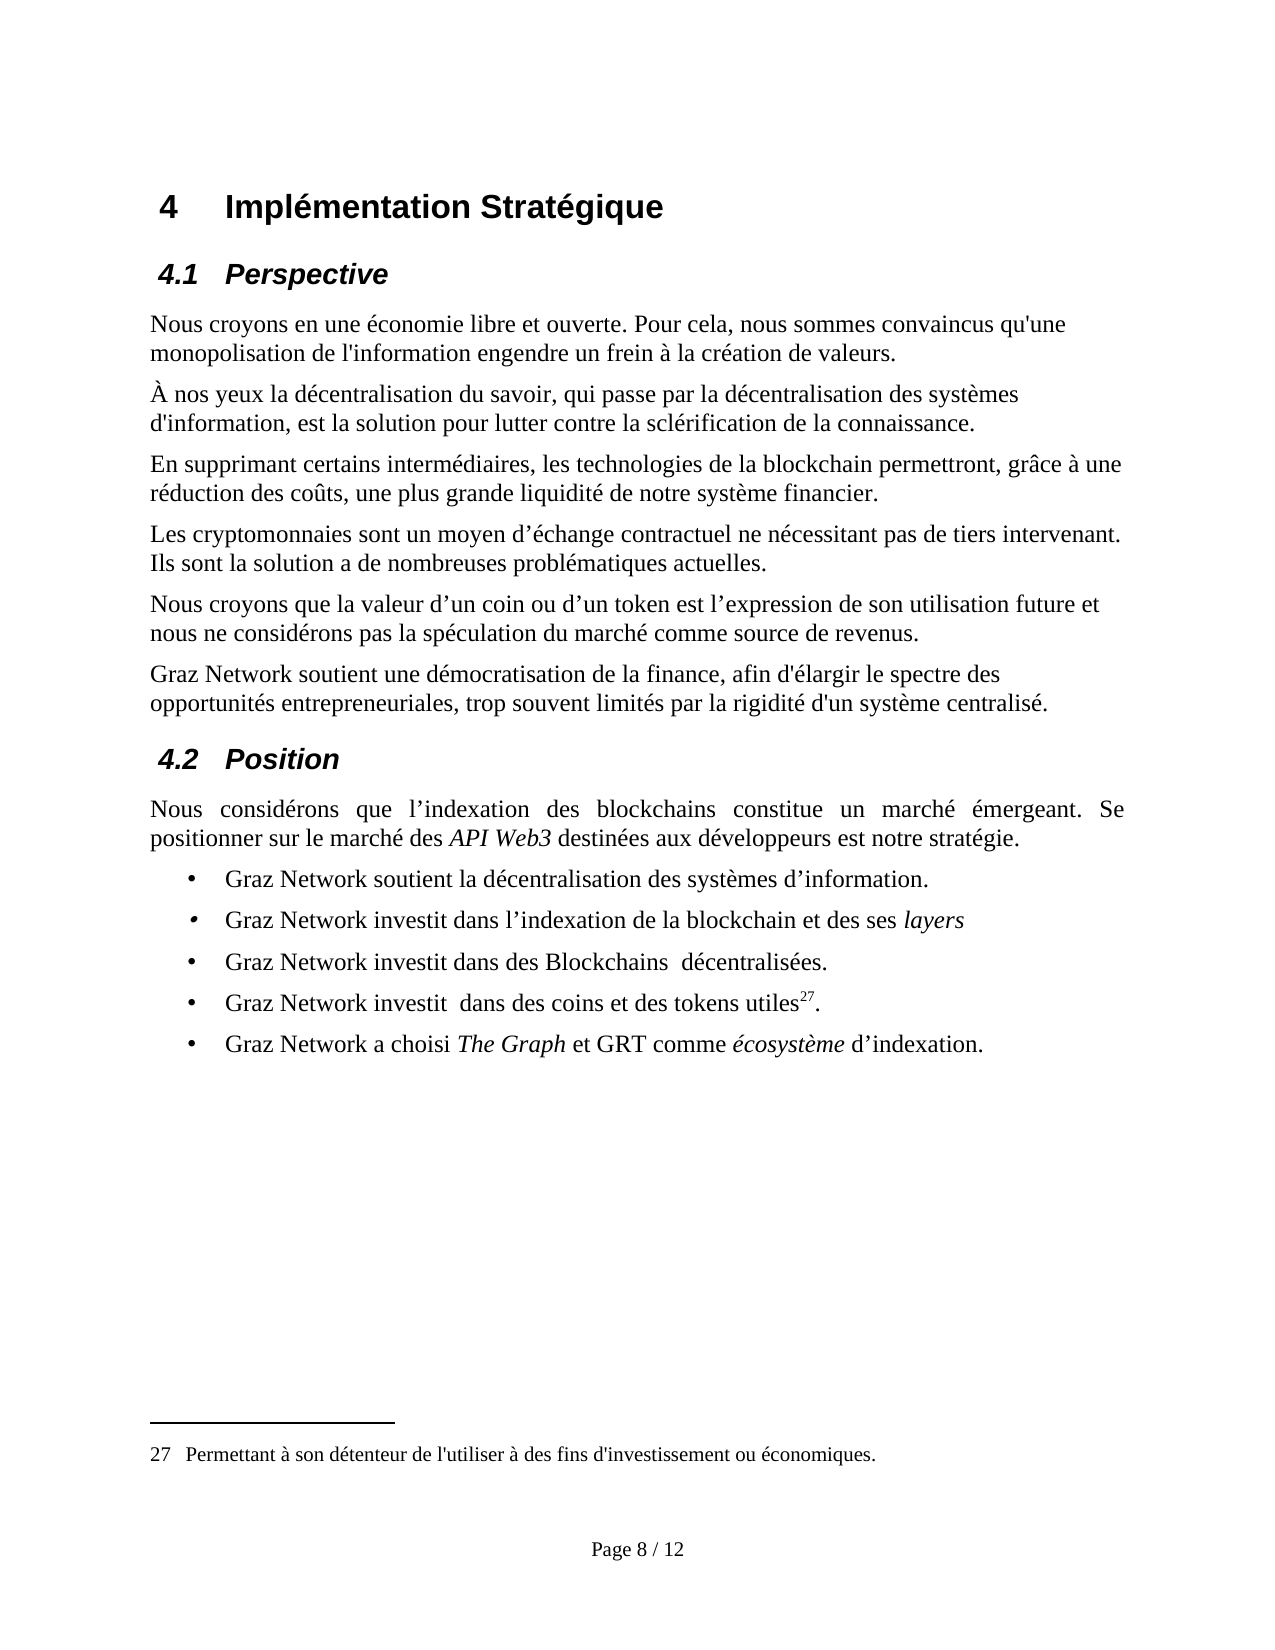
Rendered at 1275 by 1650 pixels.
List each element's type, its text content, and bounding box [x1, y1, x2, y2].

text Nous croyons que la valeur d’un coin ou d’un token est l’expression de son utilisation future et nous ne considérons pas la spéculation du marché comme source de revenus. [150, 589, 1125, 647]
text Nous croyons en une économie libre et ouverte. Pour cela, nous sommes convaincus qu'une monopolisation de l'information engendre un frein à la création de valeurs. [150, 309, 1125, 367]
list Permettant à son détenteur de l'utiliser à des fins d'investissement ou économiques. [150, 1442, 1125, 1466]
list Graz Network investit dans des Blockchains décentralisées. [187, 947, 1125, 976]
subtitle Position [150, 742, 1125, 776]
text À nos yeux la décentralisation du savoir, qui passe par la décentralisation des systèmes d'information, est la solution pour lutter contre la sclérification de la connaissance. [150, 379, 1125, 437]
list Graz Network investit dans des coins et des tokens utiles. [187, 988, 1125, 1017]
list Graz Network a choisi The Graph et GRT comme écosystème d’indexation. [187, 1029, 1125, 1058]
text Graz Network soutient une démocratisation de la finance, afin d'élargir le spectre des opportunités entrepreneuriales, trop souvent limités par la rigidité d'un système centralisé. [150, 659, 1125, 717]
text Les cryptomonnaies sont un moyen d’échange contractuel ne nécessitant pas de tiers intervenant. Ils sont la solution a de nombreuses problématiques actuelles. [150, 519, 1125, 577]
subtitle Perspective [150, 257, 1125, 291]
list Graz Network investit dans l’indexation de la blockchain et des ses layers [187, 906, 1125, 934]
list Graz Network soutient la décentralisation des systèmes d’information. [187, 864, 1125, 893]
subtitle Implémentation Stratégique [150, 187, 1125, 226]
text En supprimant certains intermédiaires, les technologies de la blockchain permettront, grâce à une réduction des coûts, une plus grande liquidité de notre système financier. [150, 449, 1125, 507]
text Nous considérons que l’indexation des blockchains constitue un marché émergeant. Se positionner sur le marché des API Web3 destinées aux développeurs est notre stratégie. [150, 794, 1125, 852]
